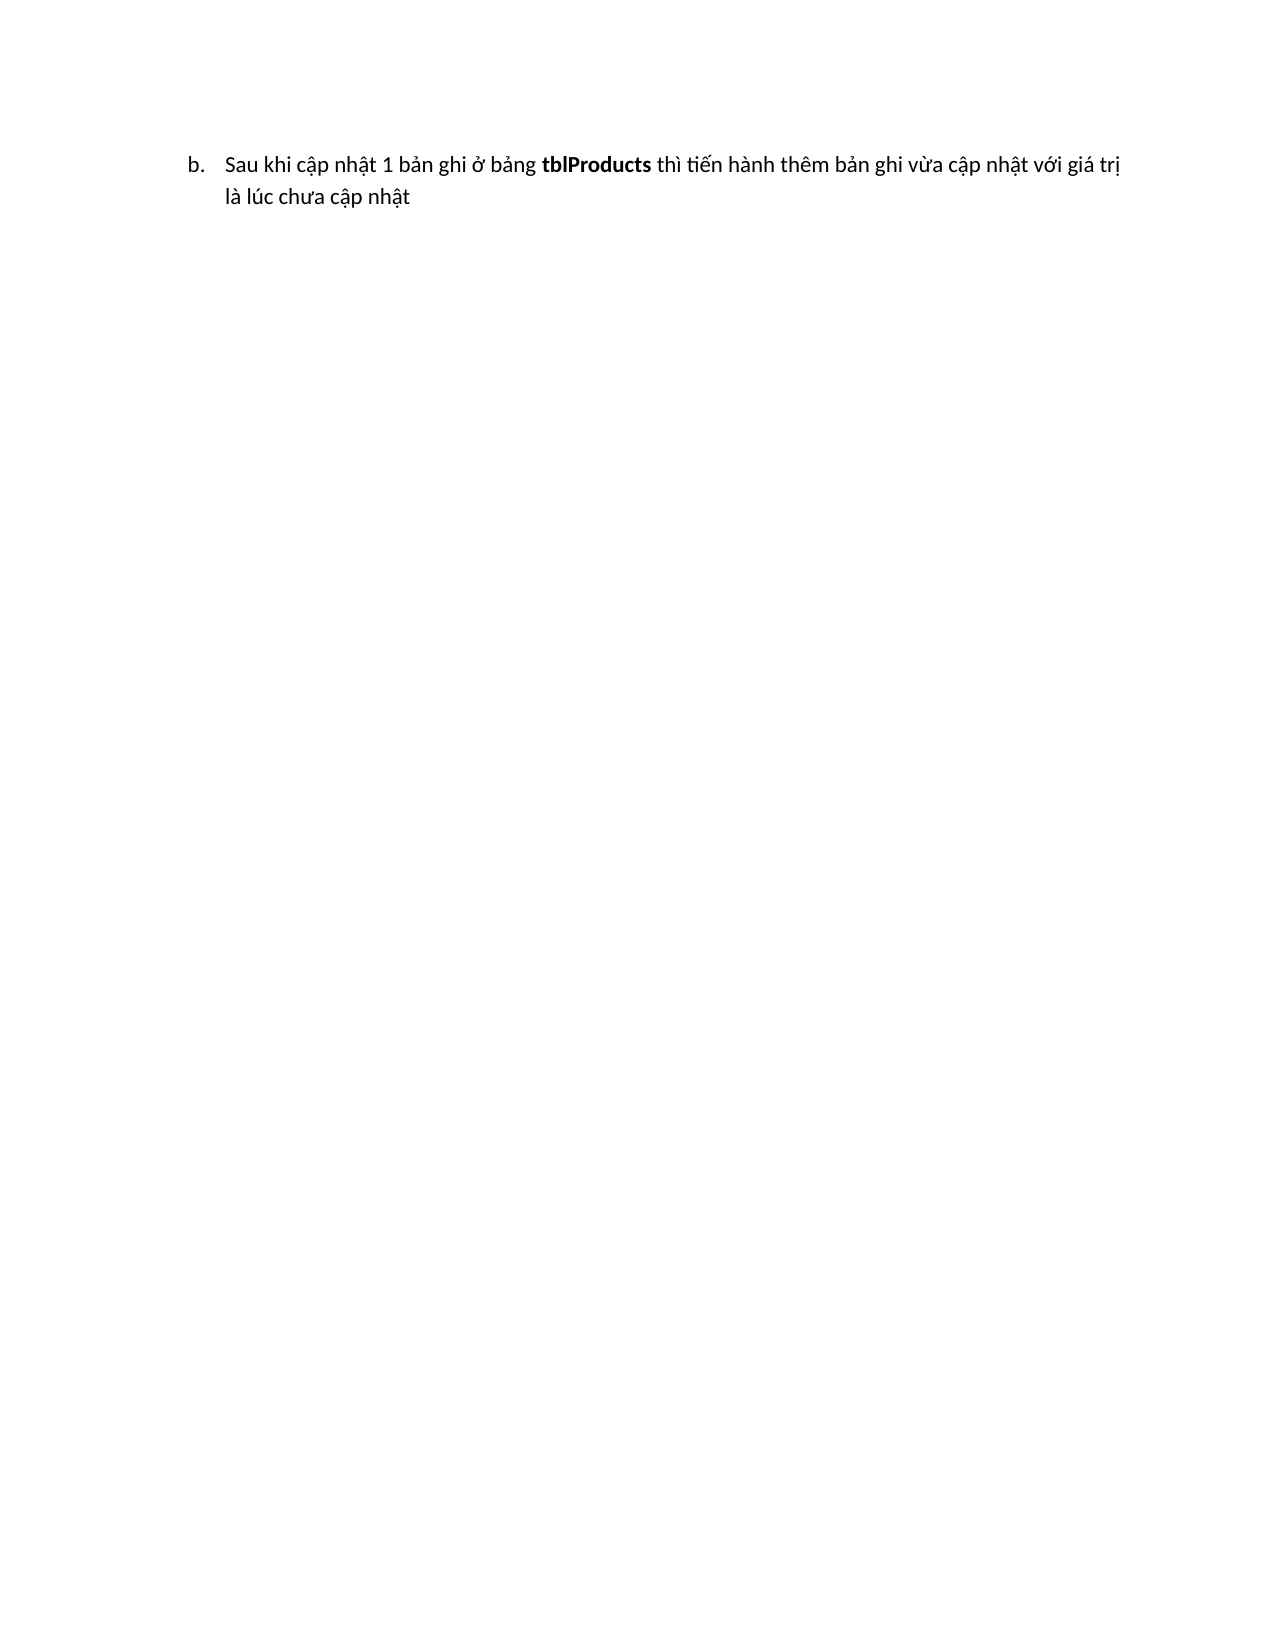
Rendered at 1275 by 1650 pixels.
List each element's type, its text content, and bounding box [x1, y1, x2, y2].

list Sau khi cập nhật 1 bản ghi ở bảng tblProducts thì tiến hành thêm bản ghi vừa cập nhật với giá trị là lúc chưa cập nhật [187, 150, 1125, 210]
